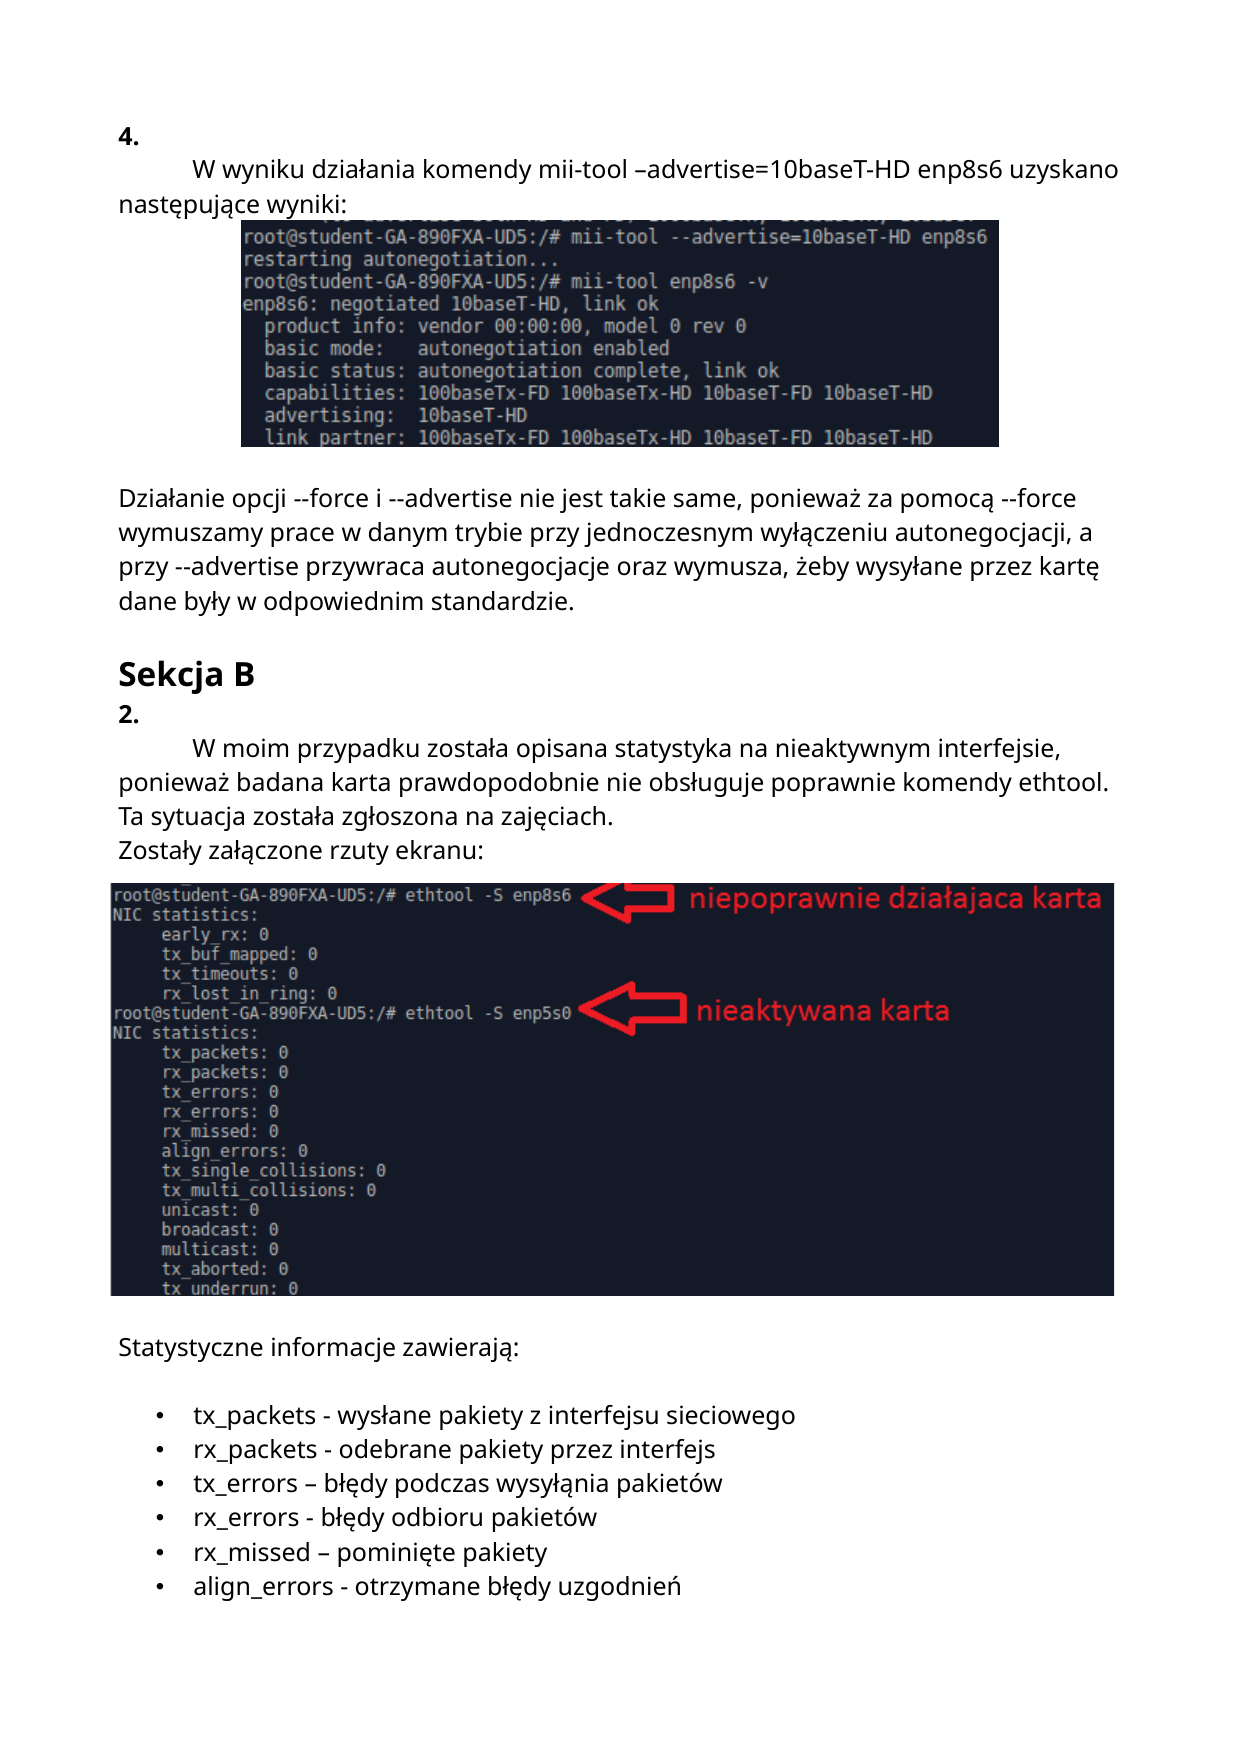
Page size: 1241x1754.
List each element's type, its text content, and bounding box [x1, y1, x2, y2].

text 4. [118, 118, 1122, 152]
list rx_errors - błędy odbioru pakietów [156, 1500, 1122, 1534]
text Działanie opcji --force i --advertise nie jest takie same, ponieważ za pomocą --force wymuszamy prace w danym trybie przy jednoczesnym wyłączeniu autonegocjacji, a przy --advertise przywraca autonegocjacje oraz wymusza, żeby wysyłane przez kartę dane były w odpowiednim standardzie. [118, 481, 1122, 617]
list align_errors - otrzymane błędy uzgodnień [156, 1568, 1122, 1602]
list tx_errors – błędy podczas wysyłąnia pakietów [156, 1466, 1122, 1500]
text 2. [118, 697, 1122, 731]
list tx_packets - wysłane pakiety z interfejsu sieciowego [156, 1398, 1122, 1432]
list rx_missed – pominięte pakiety [156, 1534, 1122, 1568]
text Statystyczne informacje zawierają: [118, 1330, 1122, 1364]
list rx_packets - odebrane pakiety przez interfejs [156, 1432, 1122, 1466]
text W moim przypadku została opisana statystyka na nieaktywnym interfejsie, ponieważ badana karta prawdopodobnie nie obsługuje poprawnie komendy ethtool. Ta sytuacja została zgłoszona na zajęciach. [118, 731, 1122, 833]
text W wyniku działania komendy mii-tool –advertise=10baseT-HD enp8s6 uzyskano następujące wyniki: [118, 152, 1122, 220]
text Zostały załączone rzuty ekranu: [118, 833, 1122, 867]
text Sekcja B [118, 651, 1122, 697]
